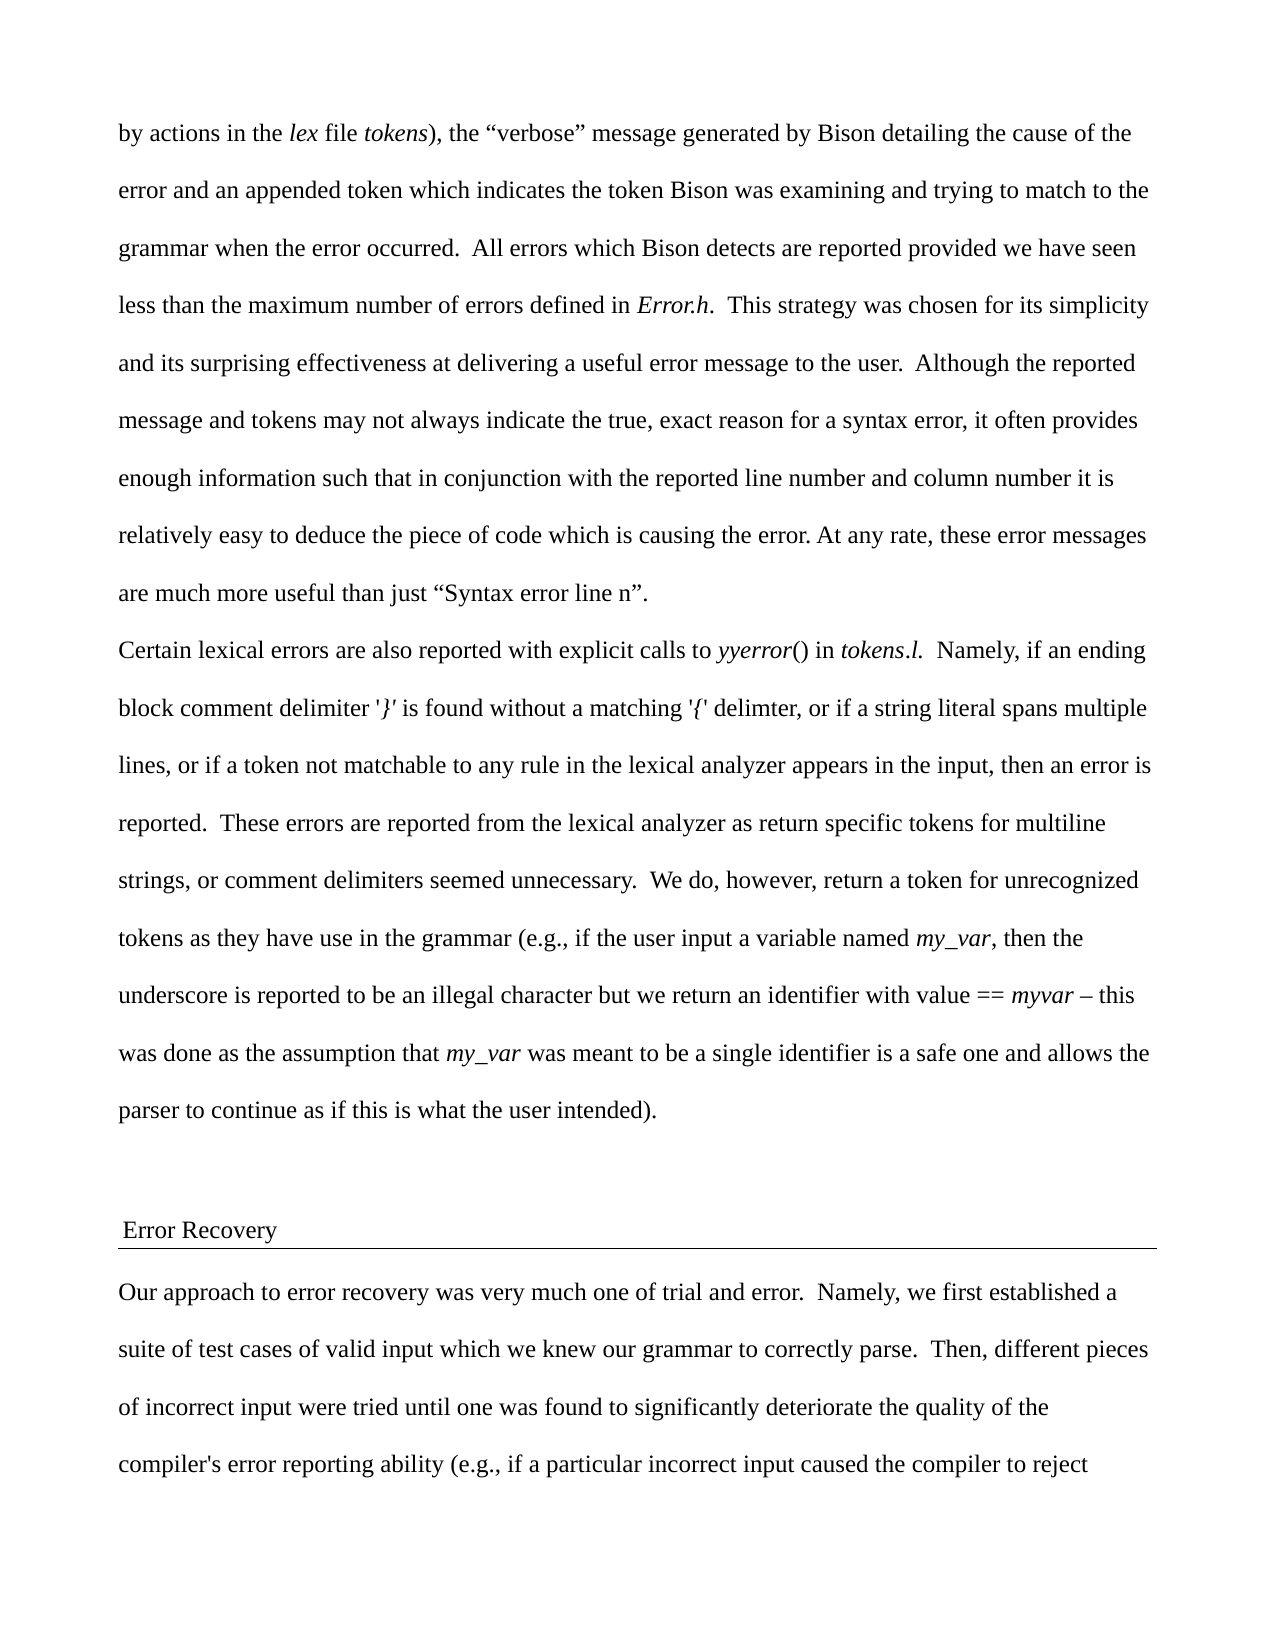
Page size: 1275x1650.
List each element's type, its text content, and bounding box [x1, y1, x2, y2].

text by actions in the lex file tokens), the “verbose” message generated by Bison detailing the cause of the error and an appended token which indicates the token Bison was examining and trying to match to the grammar when the error occurred. All errors which Bison detects are reported provided we have seen less than the maximum number of errors defined in Error.h. This strategy was chosen for its simplicity and its surprising effectiveness at delivering a useful error message to the user. Although the reported message and tokens may not always indicate the true, exact reason for a syntax error, it often provides enough information such that in conjunction with the reported line number and column number it is relatively easy to deduce the piece of code which is causing the error. At any rate, these error messages are much more useful than just “Syntax error line n”. [118, 118, 1157, 607]
text Our approach to error recovery was very much one of trial and error. Namely, we first established a suite of test cases of valid input which we knew our grammar to correctly parse. Then, different pieces of incorrect input were tried until one was found to significantly deteriorate the quality of the compiler's error reporting ability (e.g., if a particular incorrect input caused the compiler to reject [118, 1277, 1157, 1478]
text Error Recovery [118, 1211, 1157, 1248]
text Certain lexical errors are also reported with explicit calls to yyerror() in tokens.l. Namely, if an ending block comment delimiter '}' is found without a matching '{' delimter, or if a string literal spans multiple lines, or if a token not matchable to any rule in the lexical analyzer appears in the input, then an error is reported. These errors are reported from the lexical analyzer as return specific tokens for multiline strings, or comment delimiters seemed unnecessary. We do, however, return a token for unrecognized tokens as they have use in the grammar (e.g., if the user input a variable named my_var, then the underscore is reported to be an illegal character but we return an identifier with value == myvar – this was done as the assumption that my_var was meant to be a single identifier is a safe one and allows the parser to continue as if this is what the user intended). [118, 636, 1157, 1124]
